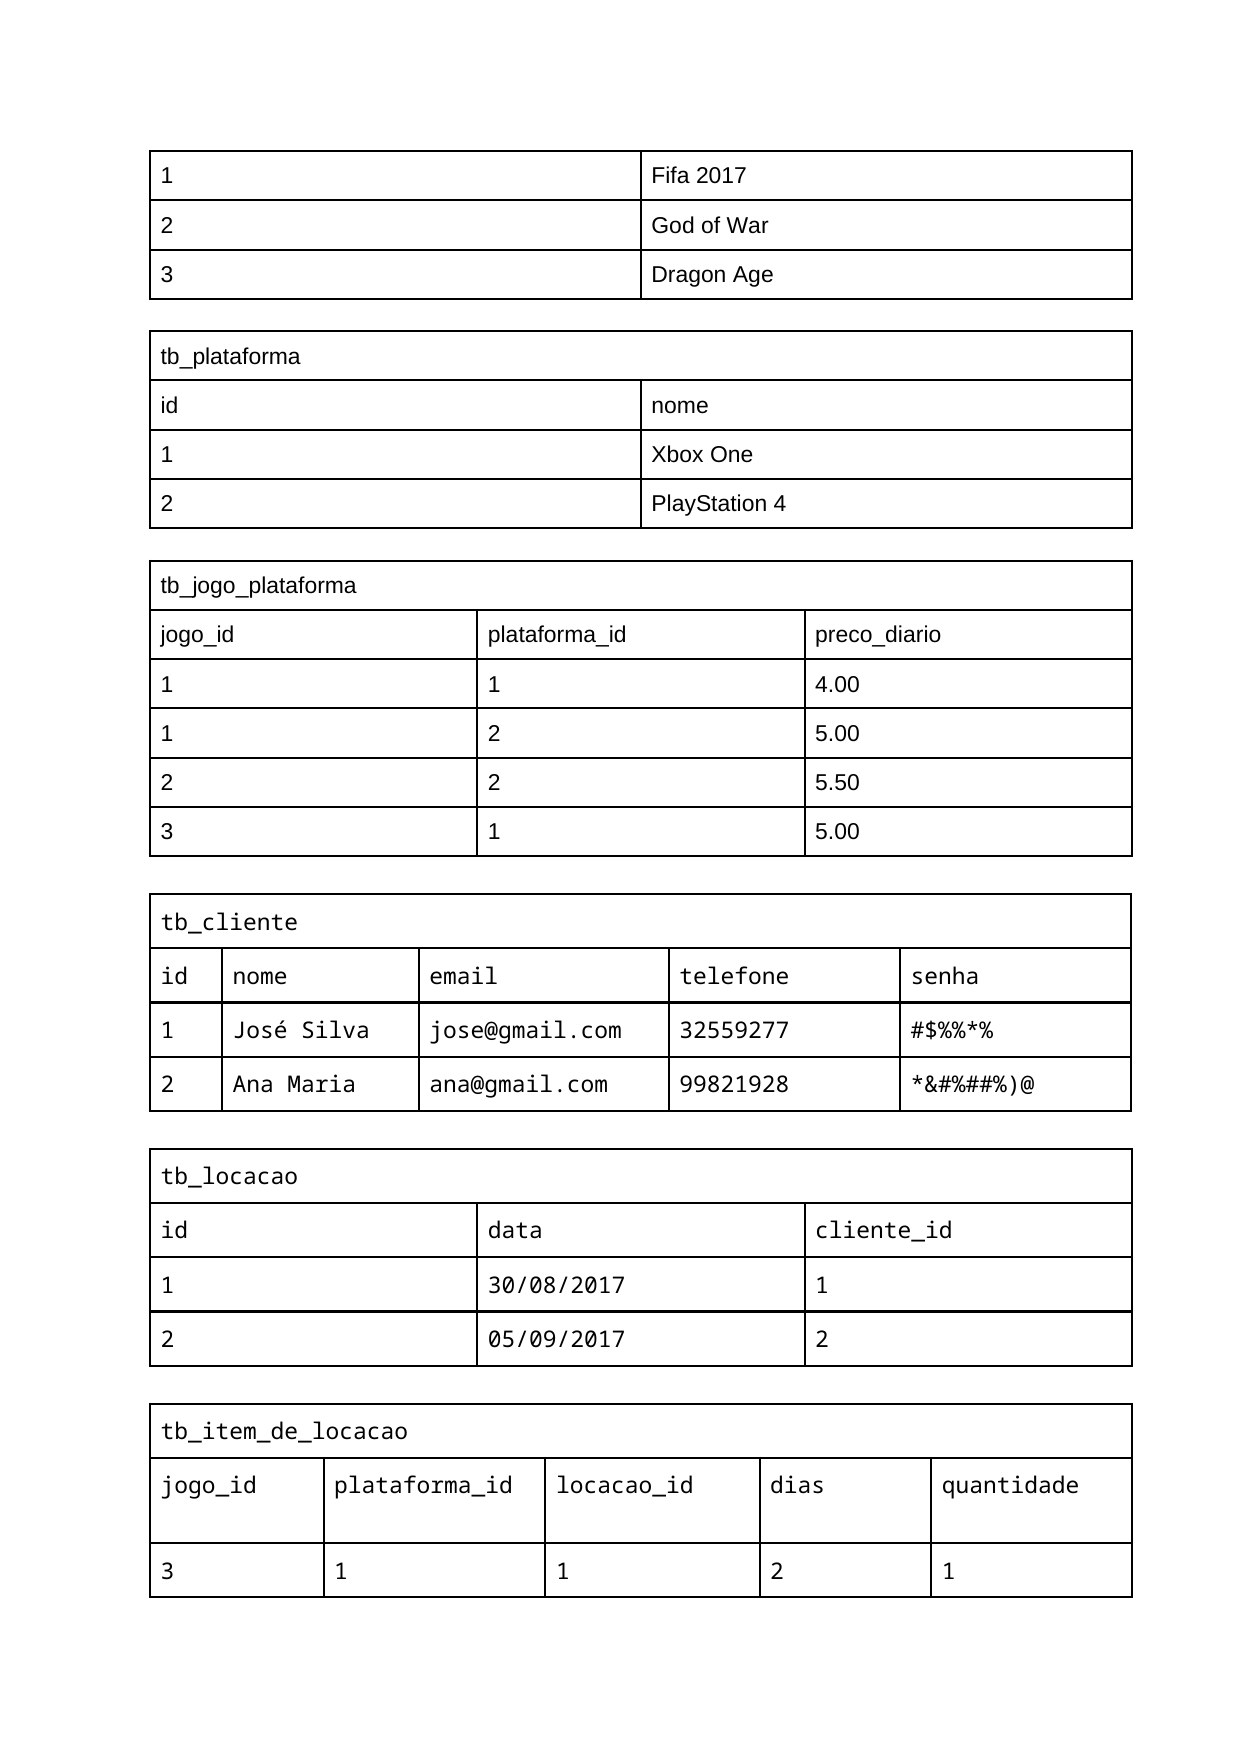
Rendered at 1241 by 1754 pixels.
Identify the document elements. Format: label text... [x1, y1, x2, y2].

table_cell 2 [151, 759, 476, 806]
table_cell 2 [478, 759, 804, 806]
table_cell senha [901, 949, 1130, 1001]
table_cell 1 [546, 1544, 759, 1596]
table_cell 3 [151, 251, 640, 298]
table_cell Ana Maria [223, 1058, 418, 1110]
table_cell id [151, 381, 640, 429]
table_cell #$%%*% [901, 1004, 1130, 1056]
table_cell 2 [806, 1313, 1131, 1364]
table_cell 1 [151, 431, 640, 478]
table_cell jogo_id [151, 611, 476, 658]
table_cell 2 [478, 709, 804, 757]
table_cell 2 [151, 1313, 476, 1364]
table_cell locacao_id [546, 1459, 759, 1542]
table_cell nome [223, 949, 418, 1001]
table_cell 3 [151, 1544, 323, 1596]
table_cell 32559277 [670, 1004, 899, 1056]
table_cell Xbox One [642, 431, 1131, 478]
table_cell ana@gmail.com [420, 1058, 668, 1110]
table_cell 1 [478, 660, 804, 707]
table_cell id [151, 1204, 476, 1256]
table_cell jogo_id [151, 1459, 323, 1542]
table_cell 1 [325, 1544, 544, 1596]
table_cell telefone [670, 949, 899, 1001]
table_cell id [151, 949, 221, 1001]
table_cell jose@gmail.com [420, 1004, 668, 1056]
table_cell dias [761, 1459, 930, 1542]
table_cell 30/08/2017 [478, 1258, 804, 1310]
table_header tb_item_de_locacao [151, 1405, 1131, 1457]
table_cell *&#%##%)@ [901, 1058, 1130, 1110]
table_cell plataforma_id [478, 611, 804, 658]
table_cell 5.50 [806, 759, 1131, 806]
table_cell nome [642, 381, 1131, 429]
table_cell 1 [151, 660, 476, 707]
table_cell 1 [478, 808, 804, 855]
table_cell data [478, 1204, 804, 1256]
table_cell 05/09/2017 [478, 1313, 804, 1364]
table_header tb_locacao [151, 1150, 1131, 1202]
table_header tb_cliente [151, 895, 1130, 947]
table_cell 1 [151, 152, 640, 199]
table_cell 2 [761, 1544, 930, 1596]
table_cell PlayStation 4 [642, 480, 1131, 527]
table_cell 2 [151, 1058, 221, 1110]
table_cell 4.00 [806, 660, 1131, 707]
table_header tb_plataforma [151, 332, 1131, 379]
table_cell email [420, 949, 668, 1001]
table_cell 1 [151, 709, 476, 757]
table_cell 1 [151, 1258, 476, 1310]
table_cell quantidade [932, 1459, 1131, 1542]
table_cell 2 [151, 201, 640, 248]
table_cell Dragon Age [642, 251, 1131, 298]
table_cell preco_diario [806, 611, 1131, 658]
table_cell plataforma_id [325, 1459, 544, 1542]
table_cell 2 [151, 480, 640, 527]
table_cell 5.00 [806, 808, 1131, 855]
table_cell cliente_id [806, 1204, 1131, 1256]
table_cell 1 [932, 1544, 1131, 1596]
table_cell 5.00 [806, 709, 1131, 757]
table_cell José Silva [223, 1004, 418, 1056]
table_cell God of War [642, 201, 1131, 248]
table_cell 1 [806, 1258, 1131, 1310]
table_header tb_jogo_plataforma [151, 562, 1131, 609]
table_cell Fifa 2017 [642, 152, 1131, 199]
table_cell 99821928 [670, 1058, 899, 1110]
table_cell 1 [151, 1004, 221, 1056]
table_cell 3 [151, 808, 476, 855]
